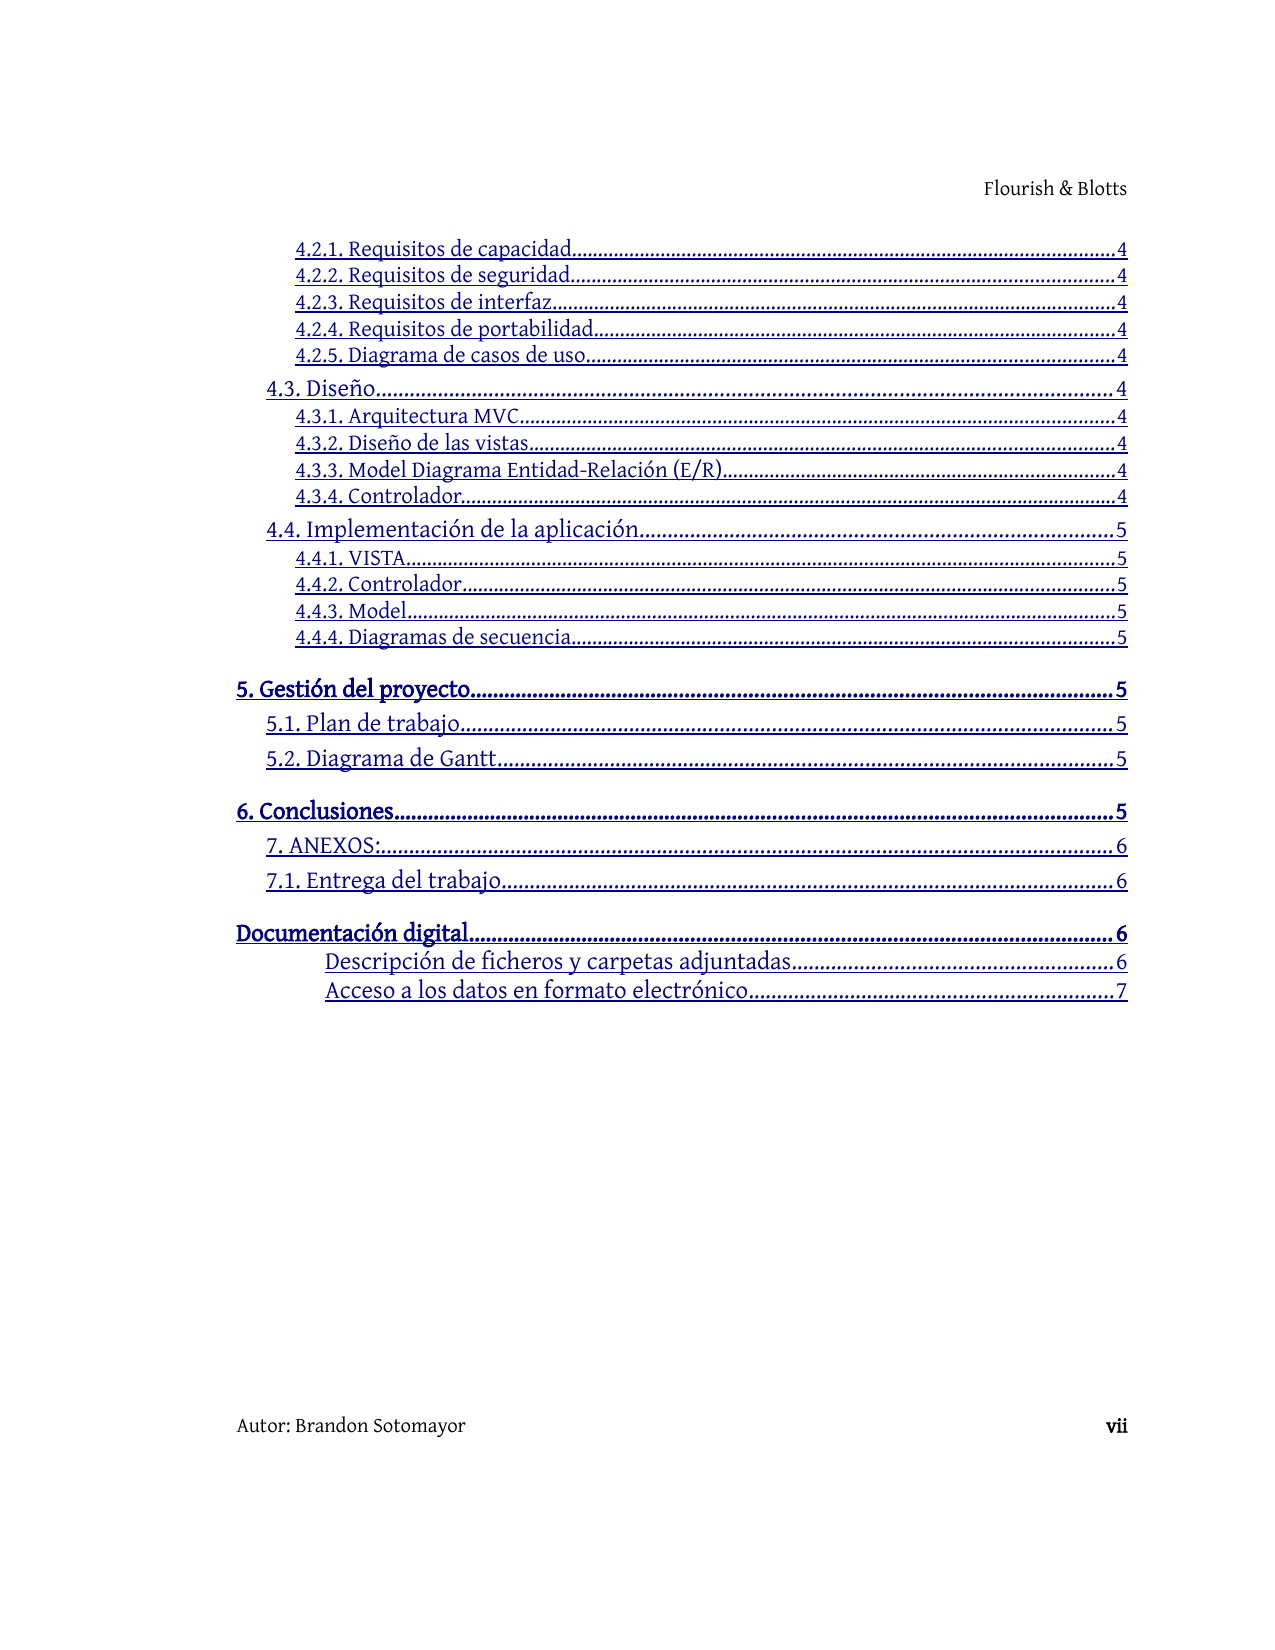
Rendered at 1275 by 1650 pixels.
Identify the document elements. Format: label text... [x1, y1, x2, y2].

text 4.3.4. Controlador. 4 [295, 483, 1127, 505]
text 5. Gestión del proyecto 5 [236, 675, 1127, 699]
text 4.2.4. Requisitos de portabilidad 4 [295, 316, 1127, 338]
text [236, 822, 1127, 826]
text 4.4.2. Controlador 5 [295, 571, 1127, 593]
text 5.2. Diagrama de Gantt 5 [266, 744, 1127, 768]
text Acceso a los datos en formato electrónico 7 [325, 977, 1127, 1000]
text [325, 973, 1127, 977]
text 5.1. Plan de trabajo 5 [266, 709, 1127, 733]
text 4.3.1. Arquitectura MVC 4 [295, 404, 1127, 426]
text 4.2.5. Diagrama de casos de uso 4 [295, 342, 1127, 364]
text [236, 944, 425, 948]
text 4.4.4. Diagramas de secuencia 5 [295, 624, 1127, 646]
text 4.2.1. Requisitos de capacidad 4 [295, 236, 1127, 258]
text 4.3.2. Diseño de las vistas. 4 [295, 430, 1127, 452]
text 7. ANEXOS: 6 [266, 832, 1127, 855]
text Descripción de ficheros y carpetas adjuntadas 6 [325, 948, 1127, 972]
text 4.3.3. Model Diagrama Entidad-Relación (E/R) 4 [295, 457, 1127, 479]
text [266, 541, 1127, 545]
text 7.1. Entrega del trabajo 6 [266, 866, 1127, 890]
text 4.3. Diseño 4 [266, 375, 1127, 399]
text 6. Conclusiones. 5 [236, 797, 1127, 821]
text [431, 944, 1127, 948]
text 4.4.1. VISTA 5 [295, 545, 1127, 567]
text [266, 400, 1127, 404]
text 4.2.3. Requisitos de interfaz 4 [295, 289, 1127, 311]
text 4.2.2. Requisitos de seguridad 4 [295, 263, 1127, 285]
text 4.4. Implementación de la aplicación 5 [266, 516, 1127, 540]
text Documentación digital 6 [236, 919, 1127, 943]
text 4.4.3. Model 5 [295, 598, 1127, 620]
